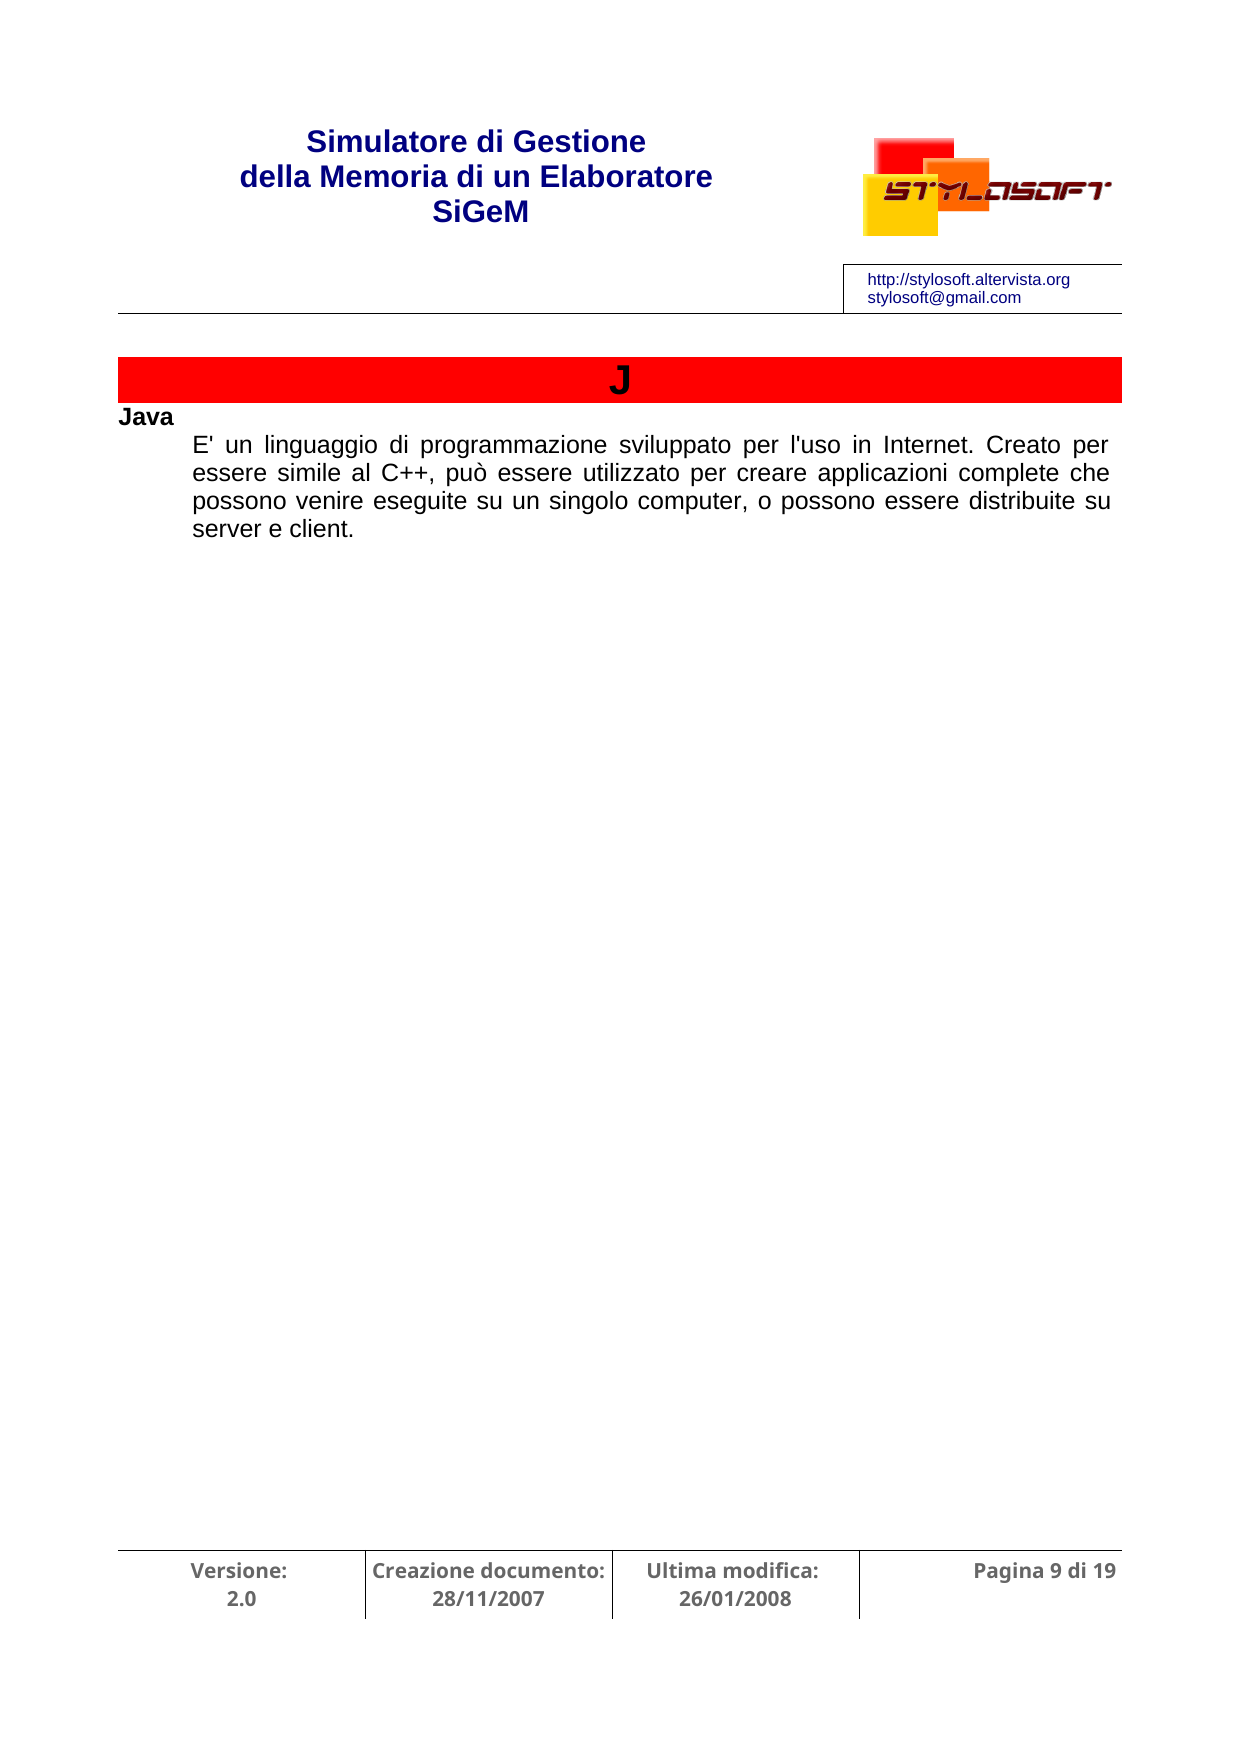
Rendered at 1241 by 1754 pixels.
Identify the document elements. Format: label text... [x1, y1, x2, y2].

picture [848, 123, 1117, 247]
text E' un linguaggio di programmazione sviluppato per l'uso in Internet. Creato per essere simile al C++, può essere utilizzato per creare applicazioni complete che possono venire eseguite su un singolo computer, o possono essere distribuite su server e client. [118, 431, 1122, 543]
text J [118, 357, 1122, 403]
text Java [118, 403, 1122, 431]
